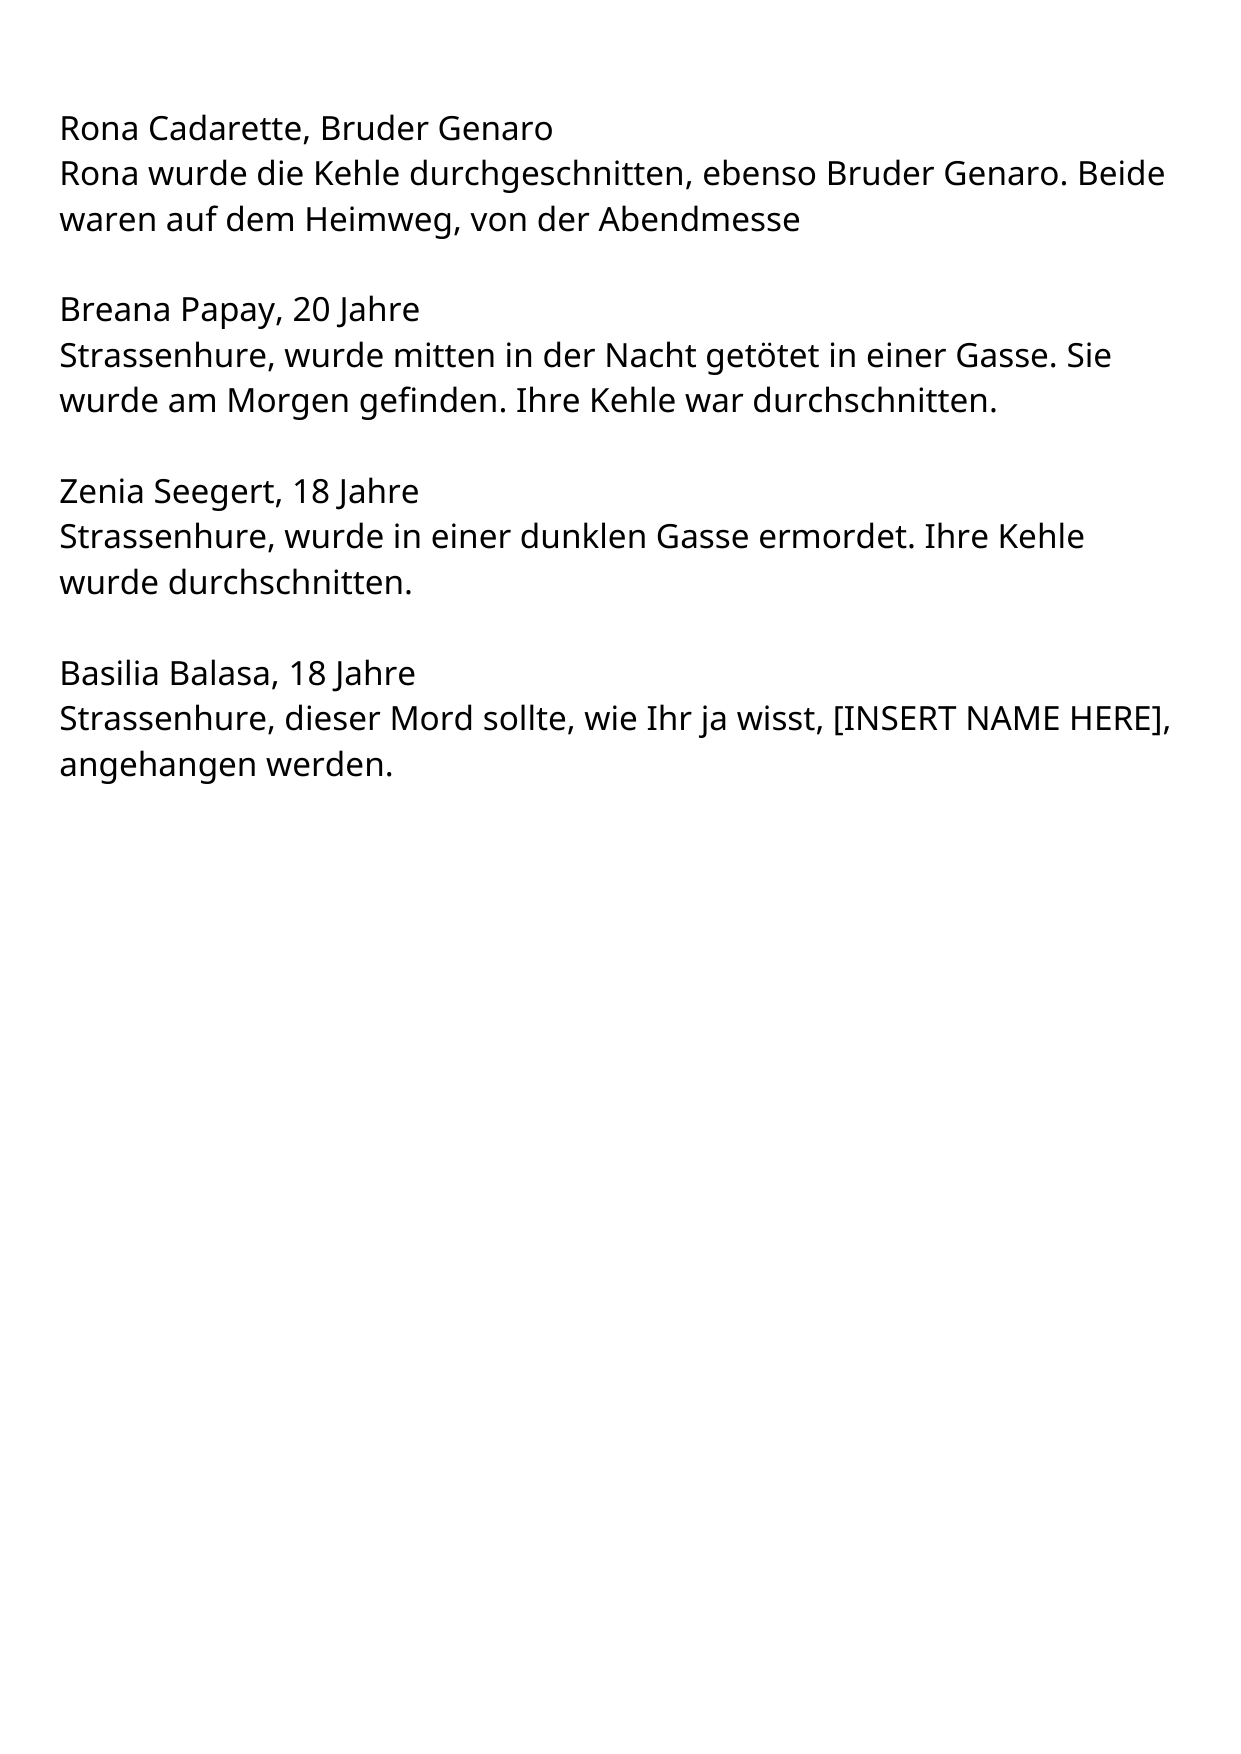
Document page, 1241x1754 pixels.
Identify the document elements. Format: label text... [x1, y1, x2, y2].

text Strassenhure, dieser Mord sollte, wie Ihr ja wisst, [INSERT NAME HERE], angehangen werden. [59, 695, 1181, 786]
text Rona Cadarette, Bruder Genaro [59, 104, 1181, 150]
text Zenia Seegert, 18 Jahre [59, 468, 1181, 513]
text Basilia Balasa, 18 Jahre [59, 649, 1181, 695]
text Rona wurde die Kehle durchgeschnitten, ebenso Bruder Genaro. Beide waren auf dem Heimweg, von der Abendmesse [59, 150, 1181, 241]
text Strassenhure, wurde in einer dunklen Gasse ermordet. Ihre Kehle wurde durchschnitten. [59, 513, 1181, 604]
text Strassenhure, wurde mitten in der Nacht getötet in einer Gasse. Sie wurde am Morgen gefinden. Ihre Kehle war durchschnitten. [59, 332, 1181, 422]
text Breana Papay, 20 Jahre [59, 286, 1181, 332]
